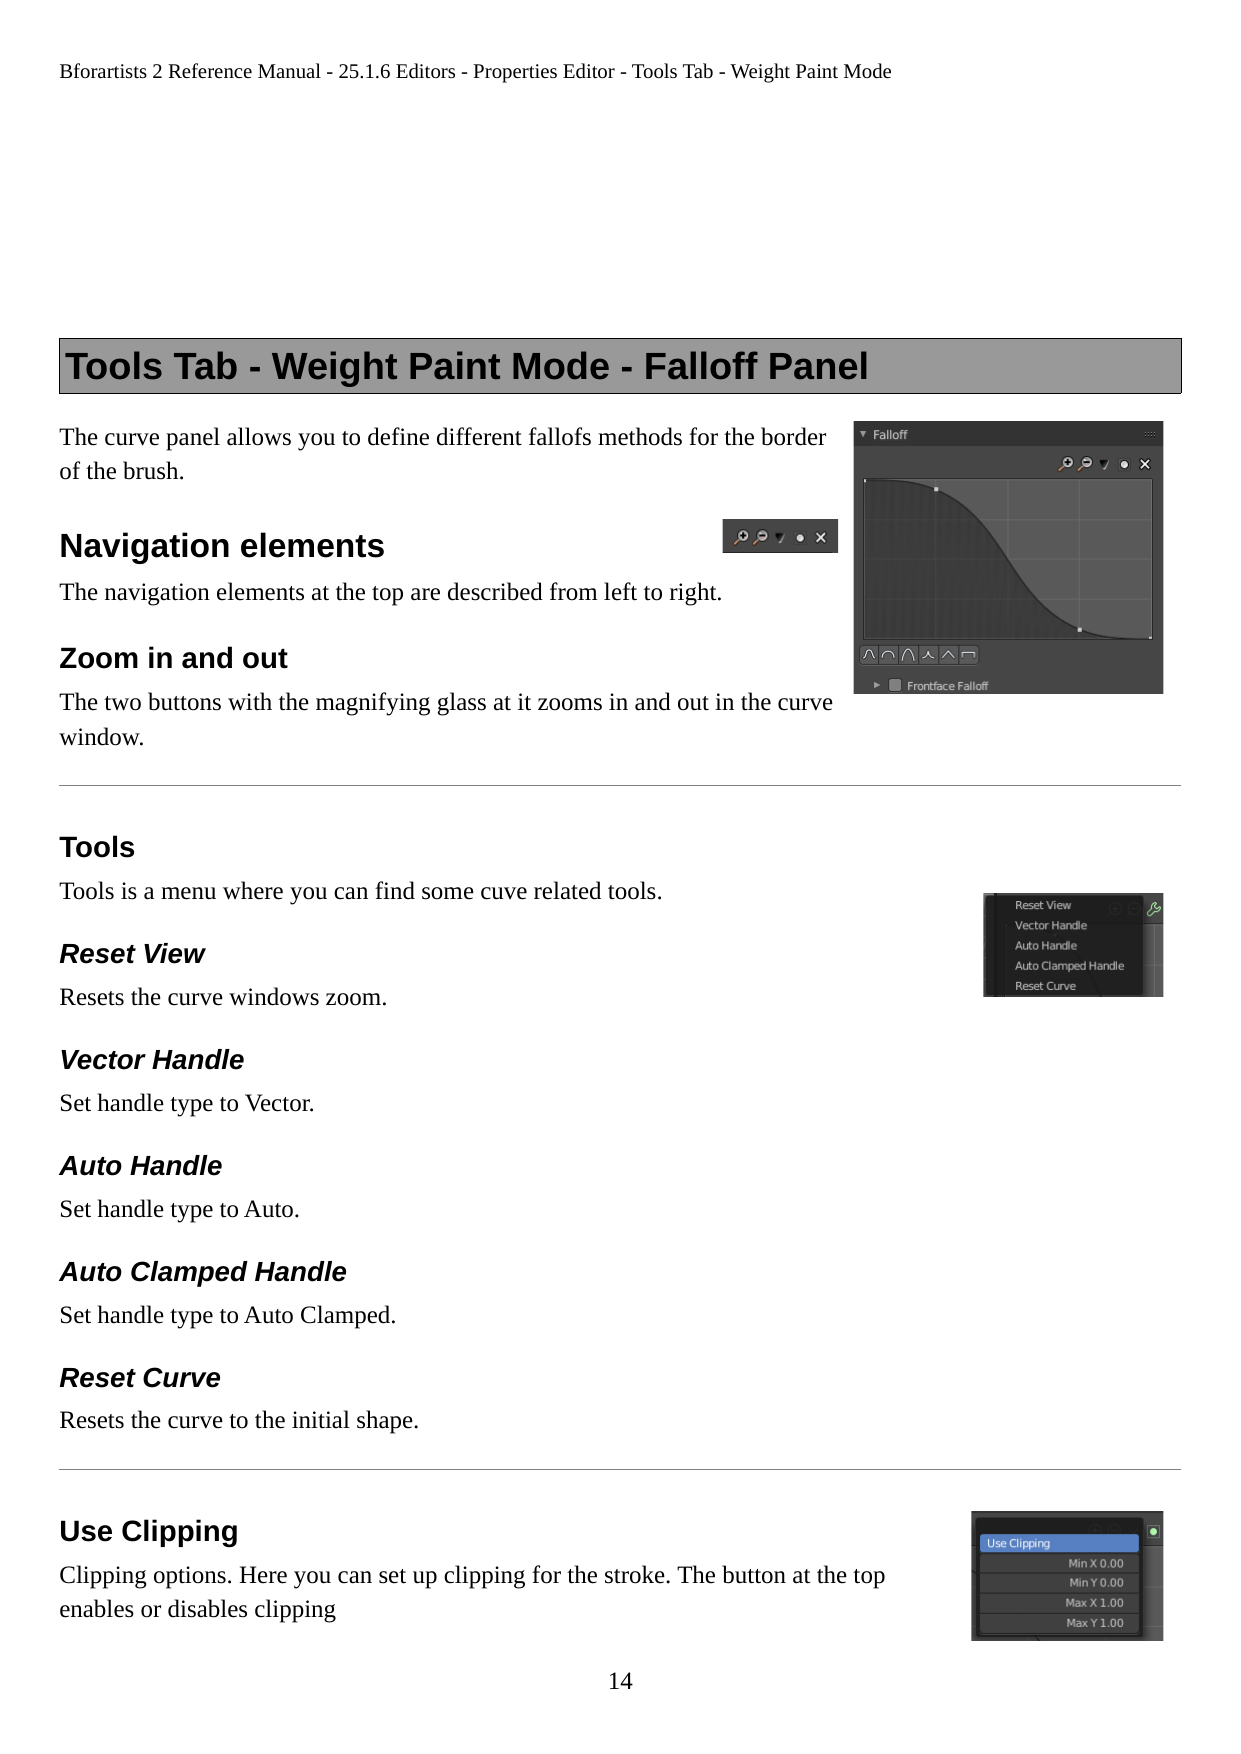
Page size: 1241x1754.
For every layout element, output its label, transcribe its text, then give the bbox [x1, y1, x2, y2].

subtitle [1164, 526, 1181, 565]
subtitle Auto Handle [59, 1149, 1181, 1181]
text Set handle type to Vector. [59, 1088, 1181, 1117]
subtitle Reset View [59, 937, 983, 969]
text Clipping options. Here you can set up clipping for the stroke. The button at the top enables or disables clipping [59, 1560, 971, 1623]
picture [971, 1511, 1164, 1641]
subtitle [1164, 1513, 1181, 1547]
subtitle Reset Curve [59, 1361, 1181, 1393]
subtitle Tools [59, 830, 1181, 863]
subtitle Auto Clamped Handle [59, 1255, 1181, 1287]
table_header Tools Tab - Weight Paint Mode - Falloff Panel [60, 339, 1181, 393]
picture [853, 421, 1164, 694]
text Set handle type to Auto. [59, 1194, 1181, 1222]
text Tools is a menu where you can find some cuve related tools. [59, 876, 1181, 905]
text Set handle type to Auto Clamped. [59, 1300, 1181, 1328]
text The curve panel allows you to define different fallofs methods for the border of the brush. [59, 422, 853, 485]
subtitle [1164, 641, 1181, 675]
picture [983, 893, 1164, 997]
subtitle Use Clipping [59, 1513, 971, 1547]
text Resets the curve windows zoom. [59, 982, 1181, 1011]
picture [722, 519, 839, 553]
subtitle Vector Handle [59, 1043, 1181, 1075]
subtitle Navigation elements [59, 526, 853, 565]
text The two buttons with the magnifying glass at it zooms in and out in the curve window. [59, 687, 1181, 751]
text The navigation elements at the top are described from left to right. [59, 577, 853, 606]
text Resets the curve to the initial shape. [59, 1406, 1181, 1434]
subtitle Zoom in and out [59, 641, 853, 675]
subtitle [1164, 937, 1181, 969]
